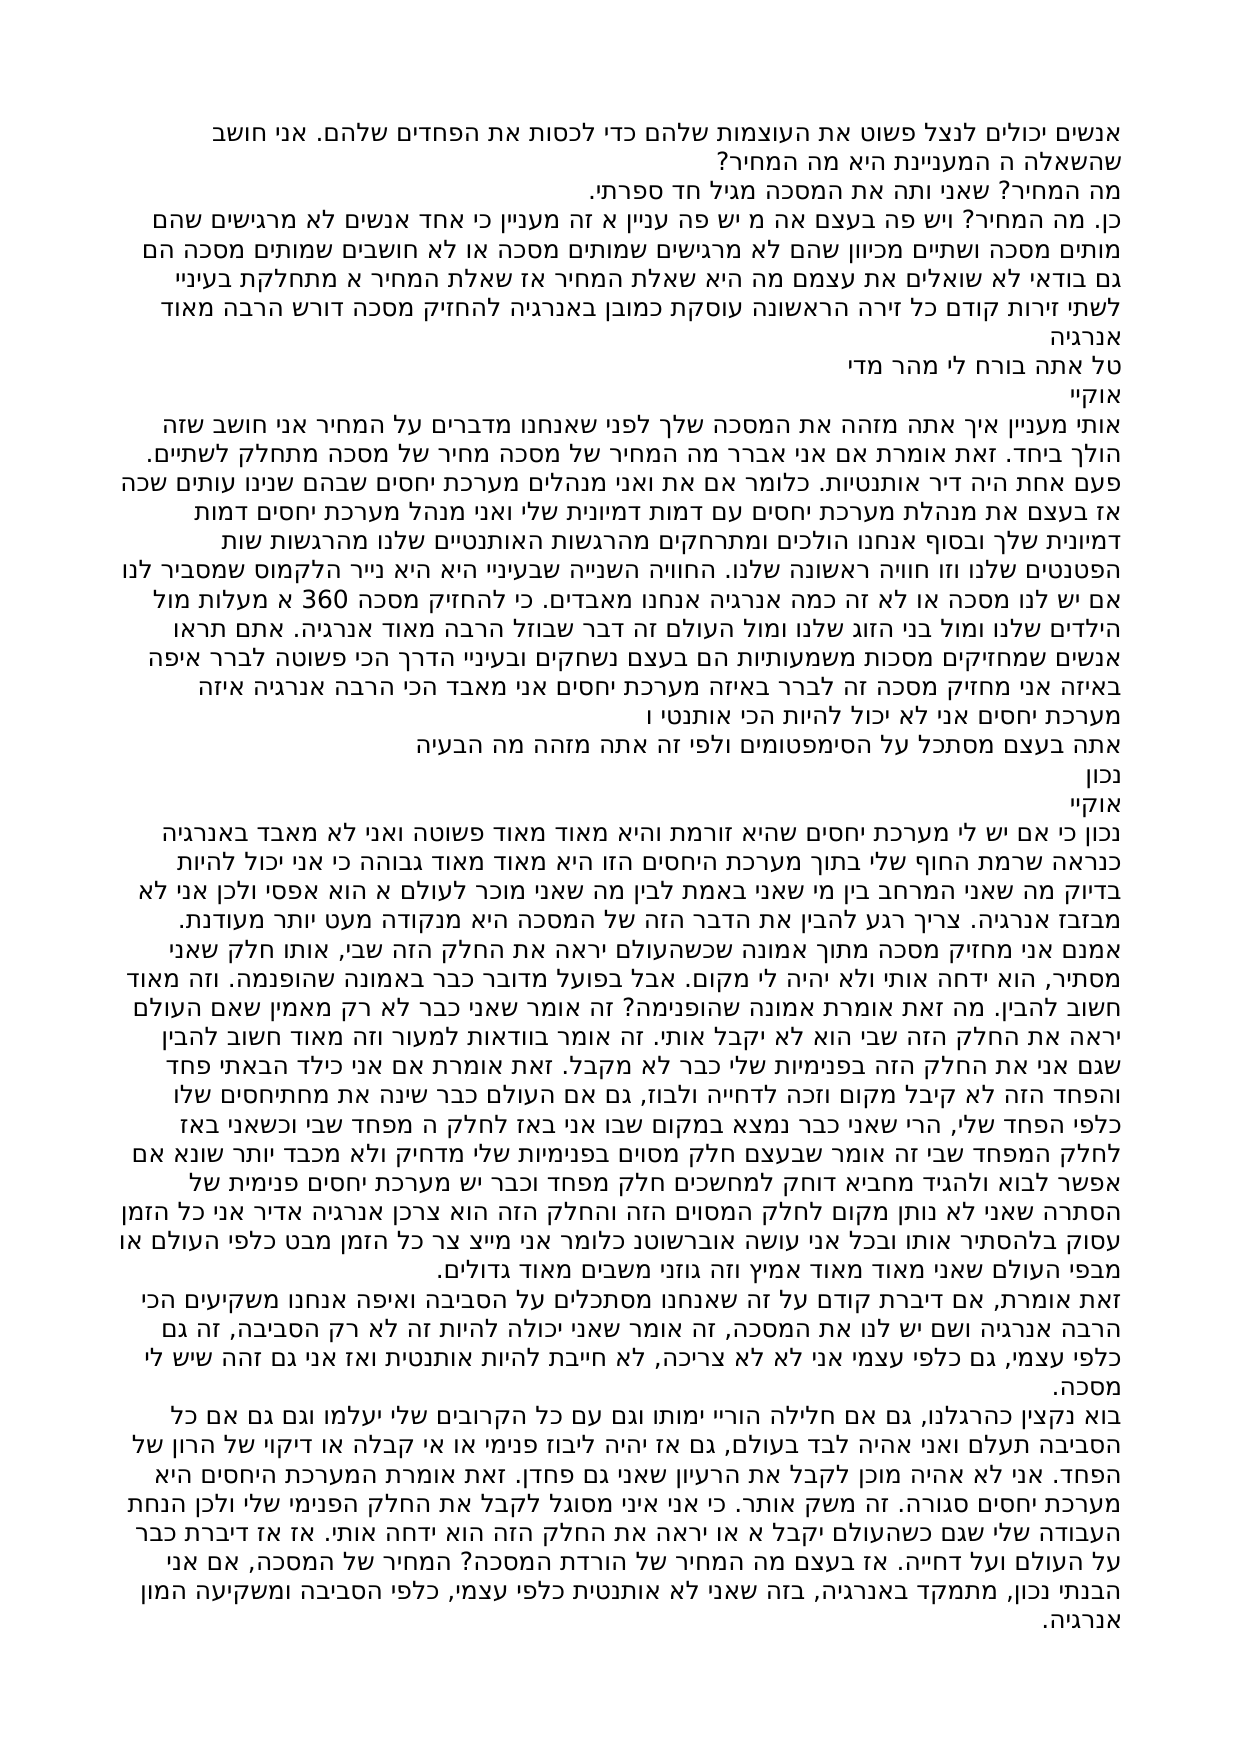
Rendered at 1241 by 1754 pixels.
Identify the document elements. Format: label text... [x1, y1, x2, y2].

text אוקיי [118, 381, 1122, 410]
text מה המחיר? שאני ותה את המסכה מגיל חד ספרתי. [118, 176, 1122, 206]
text נכון כי אם יש לי מערכת יחסים שהיא זורמת והיא מאוד מאוד פשוטה ואני לא מאבד באנרגיה כנראה שרמת החוף שלי בתוך מערכת היחסים הזו היא מאוד מאוד גבוהה כי אני יכול להיות בדיוק מה שאני המרחב בין מי שאני באמת לבין מה שאני מוכר לעולם א הוא אפסי ולכן אני לא מבזבז אנרגיה. צריך רגע להבין את הדבר הזה של המסכה היא מנקודה מעט יותר מעודנת. אמנם אני מחזיק מסכה מתוך אמונה שכשהעולם יראה את החלק הזה שבי, אותו חלק שאני מסתיר, הוא ידחה אותי ולא יהיה לי מקום. אבל בפועל מדובר כבר באמונה שהופנמה. וזה מאוד חשוב להבין. מה זאת אומרת אמונה שהופנימה? זה אומר שאני כבר לא רק מאמין שאם העולם יראה את החלק הזה שבי הוא לא יקבל אותי. זה אומר בוודאות למעור וזה מאוד חשוב להבין שגם אני את החלק הזה בפנימיות שלי כבר לא מקבל. זאת אומרת אם אני כילד הבאתי פחד והפחד הזה לא קיבל מקום וזכה לדחייה ולבוז, גם אם העולם כבר שינה את מחתיחסים שלו כלפי הפחד שלי, הרי שאני כבר נמצא במקום שבו אני באז לחלק ה מפחד שבי וכשאני באז לחלק המפחד שבי זה אומר שבעצם חלק מסוים בפנימיות שלי מדחיק ולא מכבד יותר שונא אם אפשר לבוא ולהגיד מחביא דוחק למחשכים חלק מפחד וכבר יש מערכת יחסים פנימית של הסתרה שאני לא נותן מקום לחלק המסוים הזה והחלק הזה הוא צרכן אנרגיה אדיר אני כל הזמן עסוק בלהסתיר אותו ובכל אני עושה אוברשוטנ כלומר אני מייצ צר כל הזמן מבט כלפי העולם או מבפי העולם שאני מאוד מאוד אמיץ וזה גוזני משבים מאוד גדולים. [118, 818, 1122, 1285]
text אותי מעניין איך אתה מזהה את המסכה שלך לפני שאנחנו מדברים על המחיר אני חושב שזה הולך ביחד. זאת אומרת אם אני אברר מה המחיר של מסכה מחיר של מסכה מתחלק לשתיים. פעם אחת היה דיר אותנטיות. כלומר אם את ואני מנהלים מערכת יחסים שבהם שנינו עותים שכה אז בעצם את מנהלת מערכת יחסים עם דמות דמיונית שלי ואני מנהל מערכת יחסים דמות דמיונית שלך ובסוף אנחנו הולכים ומתרחקים מהרגשות האותנטיים שלנו מהרגשות שות הפטנטים שלנו וזו חוויה ראשונה שלנו. החוויה השנייה שבעיניי היא היא נייר הלקמוס שמסביר לנו אם יש לנו מסכה או לא זה כמה אנרגיה אנחנו מאבדים. כי להחזיק מסכה 360 א מעלות מול הילדים שלנו ומול בני הזוג שלנו ומול העולם זה דבר שבוזל הרבה מאוד אנרגיה. אתם תראו אנשים שמחזיקים מסכות משמעותיות הם בעצם נשחקים ובעיניי הדרך הכי פשוטה לברר איפה באיזה אני מחזיק מסכה זה לברר באיזה מערכת יחסים אני מאבד הכי הרבה אנרגיה איזה מערכת יחסים אני לא יכול להיות הכי אותנטי ו [118, 410, 1122, 731]
text אוקיי [118, 789, 1122, 818]
text טל אתה בורח לי מהר מדי [118, 351, 1122, 381]
text אתה בעצם מסתכל על הסימפטומים ולפי זה אתה מזהה מה הבעיה [118, 731, 1122, 760]
text נכון [118, 760, 1122, 789]
text זאת אומרת, אם דיברת קודם על זה שאנחנו מסתכלים על הסביבה ואיפה אנחנו משקיעים הכי הרבה אנרגיה ושם יש לנו את המסכה, זה אומר שאני יכולה להיות זה לא רק הסביבה, זה גם כלפי עצמי, גם כלפי עצמי אני לא לא צריכה, לא חייבת להיות אותנטית ואז אני גם זהה שיש לי מסכה. [118, 1285, 1122, 1401]
text כן. מה המחיר? ויש פה בעצם אה מ יש פה עניין א זה מעניין כי אחד אנשים לא מרגישים שהם מותים מסכה ושתיים מכיוון שהם לא מרגישים שמותים מסכה או לא חושבים שמותים מסכה הם גם בודאי לא שואלים את עצמם מה היא שאלת המחיר אז שאלת המחיר א מתחלקת בעיניי לשתי זירות קודם כל זירה הראשונה עוסקת כמובן באנרגיה להחזיק מסכה דורש הרבה מאוד אנרגיה [118, 206, 1122, 351]
text בוא נקצין כהרגלנו, גם אם חלילה הוריי ימותו וגם עם כל הקרובים שלי יעלמו וגם גם אם כל הסביבה תעלם ואני אהיה לבד בעולם, גם אז יהיה ליבוז פנימי או אי קבלה או דיקוי של הרון של הפחד. אני לא אהיה מוכן לקבל את הרעיון שאני גם פחדן. זאת אומרת המערכת היחסים היא מערכת יחסים סגורה. זה משק אותר. כי אני איני מסוגל לקבל את החלק הפנימי שלי ולכן הנחת העבודה שלי שגם כשהעולם יקבל א או יראה את החלק הזה הוא ידחה אותי. אז אז דיברת כבר על העולם ועל דחייה. אז בעצם מה המחיר של הורדת המסכה? המחיר של המסכה, אם אני הבנתי נכון, מתמקד באנרגיה, בזה שאני לא אותנטית כלפי עצמי, כלפי הסביבה ומשקיעה המון אנרגיה. [118, 1401, 1122, 1635]
text אנשים יכולים לנצל פשוט את העוצמות שלהם כדי לכסות את הפחדים שלהם. אני חושב שהשאלה ה המעניינת היא מה המחיר? [118, 118, 1122, 176]
